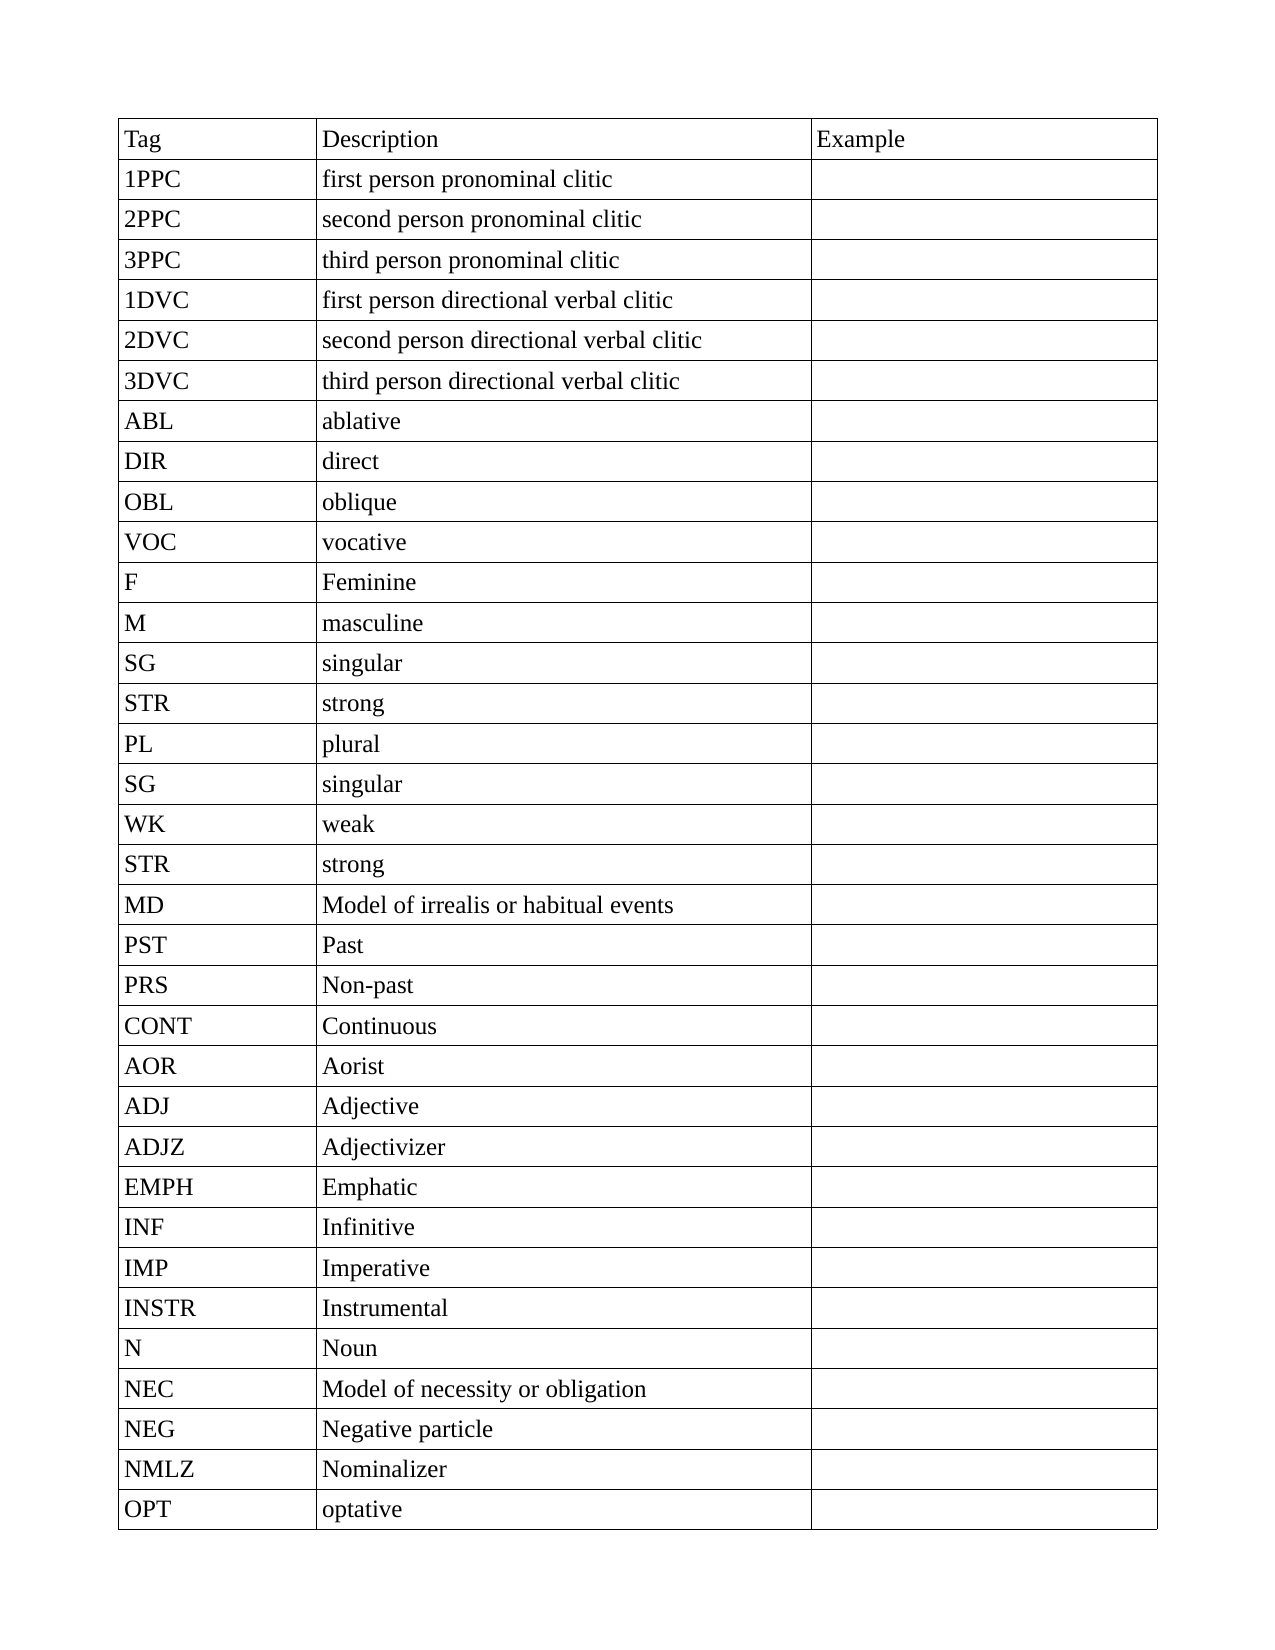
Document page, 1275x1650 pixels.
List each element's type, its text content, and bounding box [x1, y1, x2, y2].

table_cell STR [119, 845, 316, 884]
table_cell second person directional verbal clitic [317, 321, 811, 360]
table_cell strong [317, 684, 811, 723]
table_cell [812, 724, 1157, 763]
table_cell EMPH [119, 1167, 316, 1207]
table_cell Noun [317, 1329, 811, 1368]
table_cell Feminine [317, 563, 811, 602]
table_cell 3DVC [119, 361, 316, 400]
table_cell [812, 1167, 1157, 1207]
table_cell [812, 160, 1157, 199]
table_cell Model of irrealis or habitual events [317, 885, 811, 924]
table_cell 2PPC [119, 200, 316, 239]
table_cell second person pronominal clitic [317, 200, 811, 239]
table_cell [812, 1248, 1157, 1287]
table_cell 2DVC [119, 321, 316, 360]
table_cell optative [317, 1490, 811, 1529]
table_cell [812, 280, 1157, 320]
table_cell [812, 1208, 1157, 1247]
table_cell [812, 321, 1157, 360]
table_cell N [119, 1329, 316, 1368]
table_cell [812, 764, 1157, 803]
table_cell Imperative [317, 1248, 811, 1287]
table_cell [812, 240, 1157, 279]
table_cell [812, 442, 1157, 481]
table_cell Adjective [317, 1087, 811, 1126]
table_cell singular [317, 764, 811, 803]
table_cell INSTR [119, 1288, 316, 1327]
table_cell PRS [119, 966, 316, 1005]
table_cell 3PPC [119, 240, 316, 279]
table_cell AOR [119, 1046, 316, 1086]
table_cell Past [317, 925, 811, 965]
table_cell SG [119, 764, 316, 803]
table_cell Continuous [317, 1006, 811, 1045]
table_cell [812, 1409, 1157, 1448]
table_cell [812, 361, 1157, 400]
table_header Description [317, 119, 811, 158]
table_cell [812, 482, 1157, 521]
table_cell OPT [119, 1490, 316, 1529]
table_cell first person directional verbal clitic [317, 280, 811, 320]
table_cell ablative [317, 401, 811, 441]
table_cell vocative [317, 522, 811, 562]
table_cell weak [317, 805, 811, 844]
table_cell masculine [317, 603, 811, 642]
table_cell [812, 563, 1157, 602]
table_cell [812, 603, 1157, 642]
table_cell third person pronominal clitic [317, 240, 811, 279]
table_cell PST [119, 925, 316, 965]
table_header Example [812, 119, 1157, 158]
table_cell IMP [119, 1248, 316, 1287]
table_cell first person pronominal clitic [317, 160, 811, 199]
table_cell Emphatic [317, 1167, 811, 1207]
table_cell M [119, 603, 316, 642]
table_cell Instrumental [317, 1288, 811, 1327]
table_cell SG [119, 643, 316, 682]
table_cell OBL [119, 482, 316, 521]
table_cell third person directional verbal clitic [317, 361, 811, 400]
table_cell [812, 200, 1157, 239]
table_cell [812, 1006, 1157, 1045]
table_cell [812, 805, 1157, 844]
table_cell Infinitive [317, 1208, 811, 1247]
table_cell Non-past [317, 966, 811, 1005]
table_cell ADJZ [119, 1127, 316, 1166]
table_cell DIR [119, 442, 316, 481]
table_cell [812, 885, 1157, 924]
table_cell F [119, 563, 316, 602]
table_cell [812, 845, 1157, 884]
table_cell [812, 684, 1157, 723]
table_cell WK [119, 805, 316, 844]
table_cell singular [317, 643, 811, 682]
table_cell INF [119, 1208, 316, 1247]
table_cell [812, 401, 1157, 441]
table_cell ADJ [119, 1087, 316, 1126]
table_cell [812, 1369, 1157, 1408]
table_cell ABL [119, 401, 316, 441]
table_cell Negative particle [317, 1409, 811, 1448]
table_cell plural [317, 724, 811, 763]
table_cell direct [317, 442, 811, 481]
table_cell Aorist [317, 1046, 811, 1086]
table_cell [812, 1490, 1157, 1529]
table_cell Adjectivizer [317, 1127, 811, 1166]
table_cell Model of necessity or obligation [317, 1369, 811, 1408]
table_cell CONT [119, 1006, 316, 1045]
table_cell [812, 1329, 1157, 1368]
table_cell MD [119, 885, 316, 924]
table_cell [812, 966, 1157, 1005]
table_cell Nominalizer [317, 1450, 811, 1489]
table_cell NMLZ [119, 1450, 316, 1489]
table_cell STR [119, 684, 316, 723]
table_cell [812, 1127, 1157, 1166]
table_cell NEG [119, 1409, 316, 1448]
table_cell [812, 1087, 1157, 1126]
table_cell [812, 1046, 1157, 1086]
table_cell VOC [119, 522, 316, 562]
table_cell oblique [317, 482, 811, 521]
table_header Tag [119, 119, 316, 158]
table_cell 1PPC [119, 160, 316, 199]
table_cell [812, 925, 1157, 965]
table_cell 1DVC [119, 280, 316, 320]
table_cell [812, 1288, 1157, 1327]
table_cell PL [119, 724, 316, 763]
table_cell NEC [119, 1369, 316, 1408]
table_cell [812, 522, 1157, 562]
table_cell strong [317, 845, 811, 884]
table_cell [812, 643, 1157, 682]
table_cell [812, 1450, 1157, 1489]
